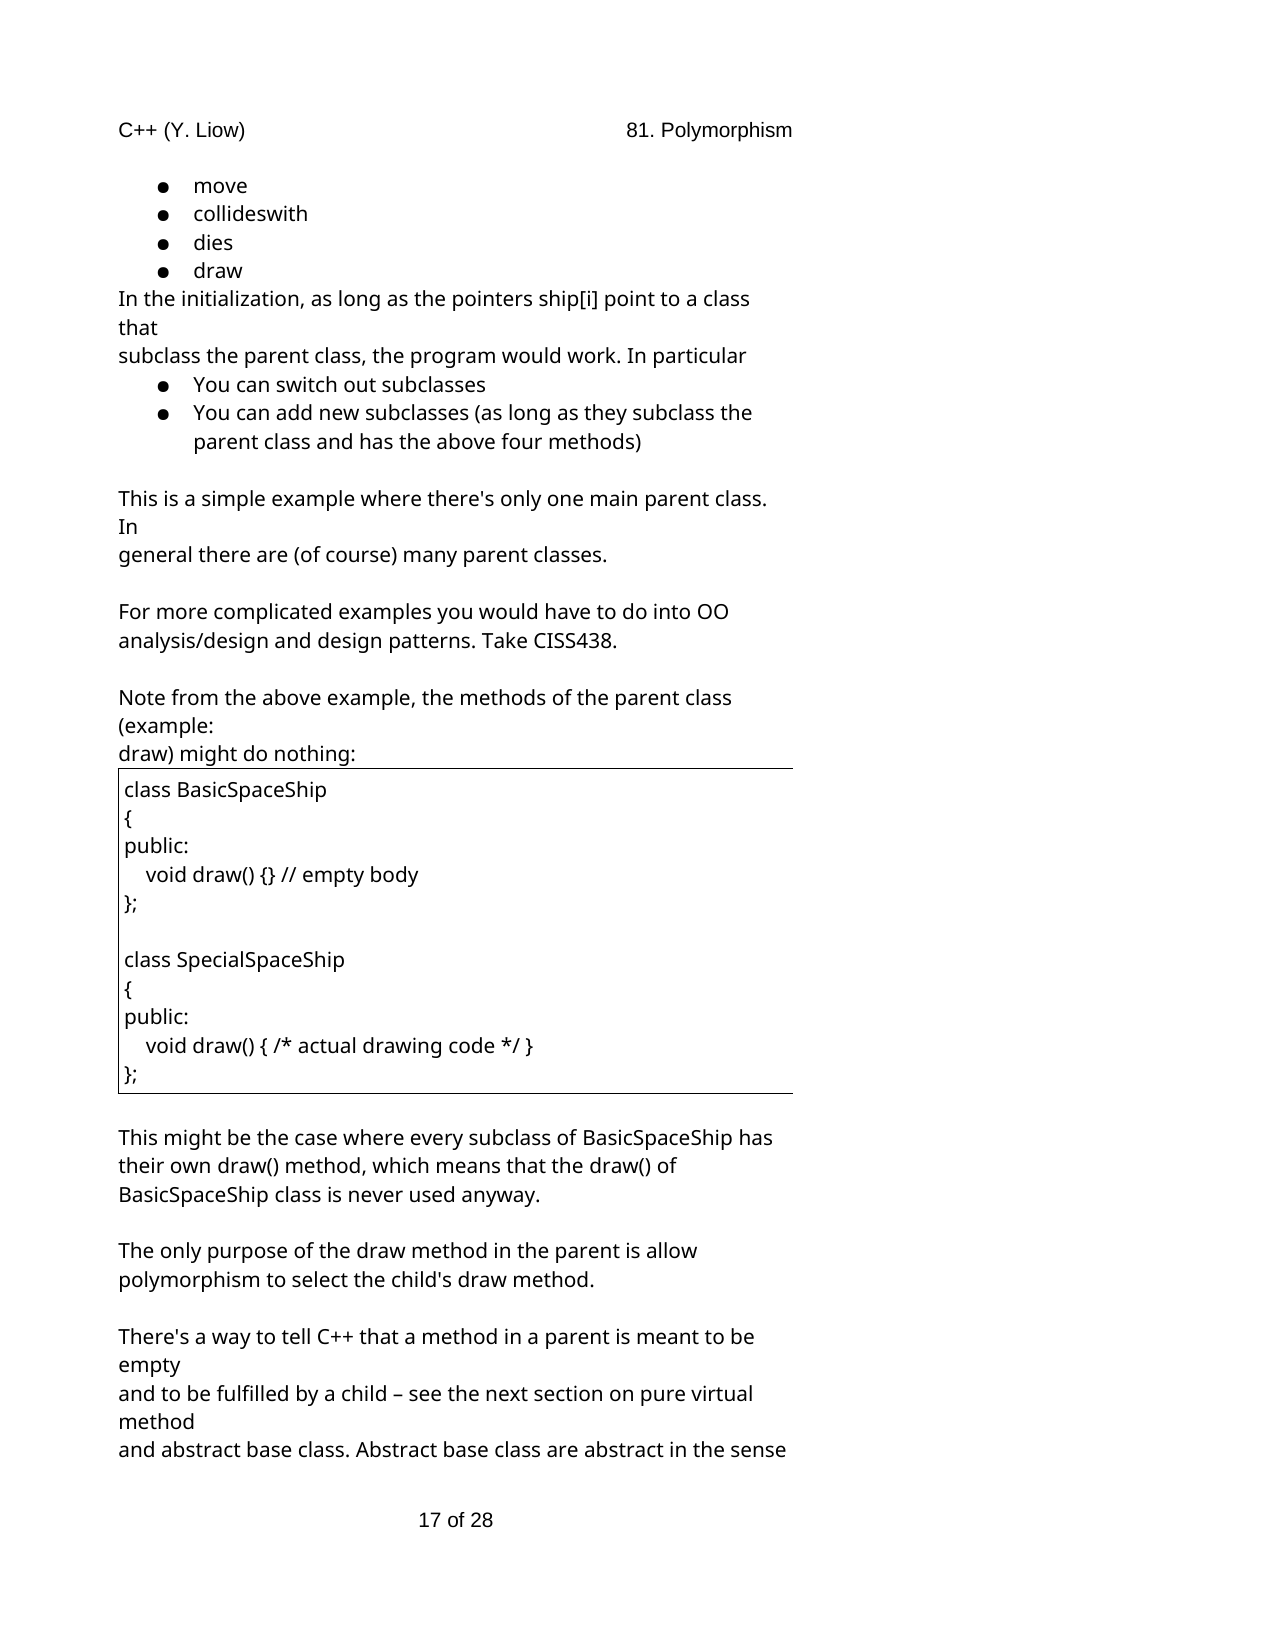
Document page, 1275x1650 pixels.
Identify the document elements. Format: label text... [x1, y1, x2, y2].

text analysis/design and design patterns. Take CISS438. [118, 626, 793, 654]
list move [156, 171, 793, 199]
text Note from the above example, the methods of the parent class (example: [118, 683, 793, 739]
table_header class BasicSpaceShip { public: void draw() {} // empty body }; class SpecialSpaceShip { public: void draw() { /* actual drawing code */ } }; [119, 769, 793, 1093]
text There's a way to tell C++ that a method in a parent is meant to be empty [118, 1322, 793, 1379]
list You can switch out subclasses [156, 370, 793, 398]
text For more complicated examples you would have to do into OO [118, 597, 793, 626]
list collideswith [156, 199, 793, 228]
text draw) might do nothing: [118, 739, 793, 768]
text BasicSpaceShip class is never used anyway. [118, 1180, 793, 1208]
list dies [156, 228, 793, 256]
text and abstract base class. Abstract base class are abstract in the sense [118, 1436, 793, 1464]
text subclass the parent class, the program would work. In particular [118, 341, 793, 370]
list draw [156, 256, 793, 284]
text polymorphism to select the child's draw method. [118, 1265, 793, 1293]
text In the initialization, as long as the pointers ship[i] point to a class that [118, 284, 793, 341]
text This might be the case where every subclass of BasicSpaceShip has their own draw() method, which means that the draw() of [118, 1123, 793, 1180]
list You can add new subclasses (as long as they subclass the parent class and has the above four methods) [156, 398, 793, 455]
text general there are (of course) many parent classes. [118, 541, 793, 569]
text and to be fulfilled by a child – see the next section on pure virtual method [118, 1379, 793, 1436]
text The only purpose of the draw method in the parent is allow [118, 1237, 793, 1265]
text This is a simple example where there's only one main parent class. In [118, 484, 793, 541]
